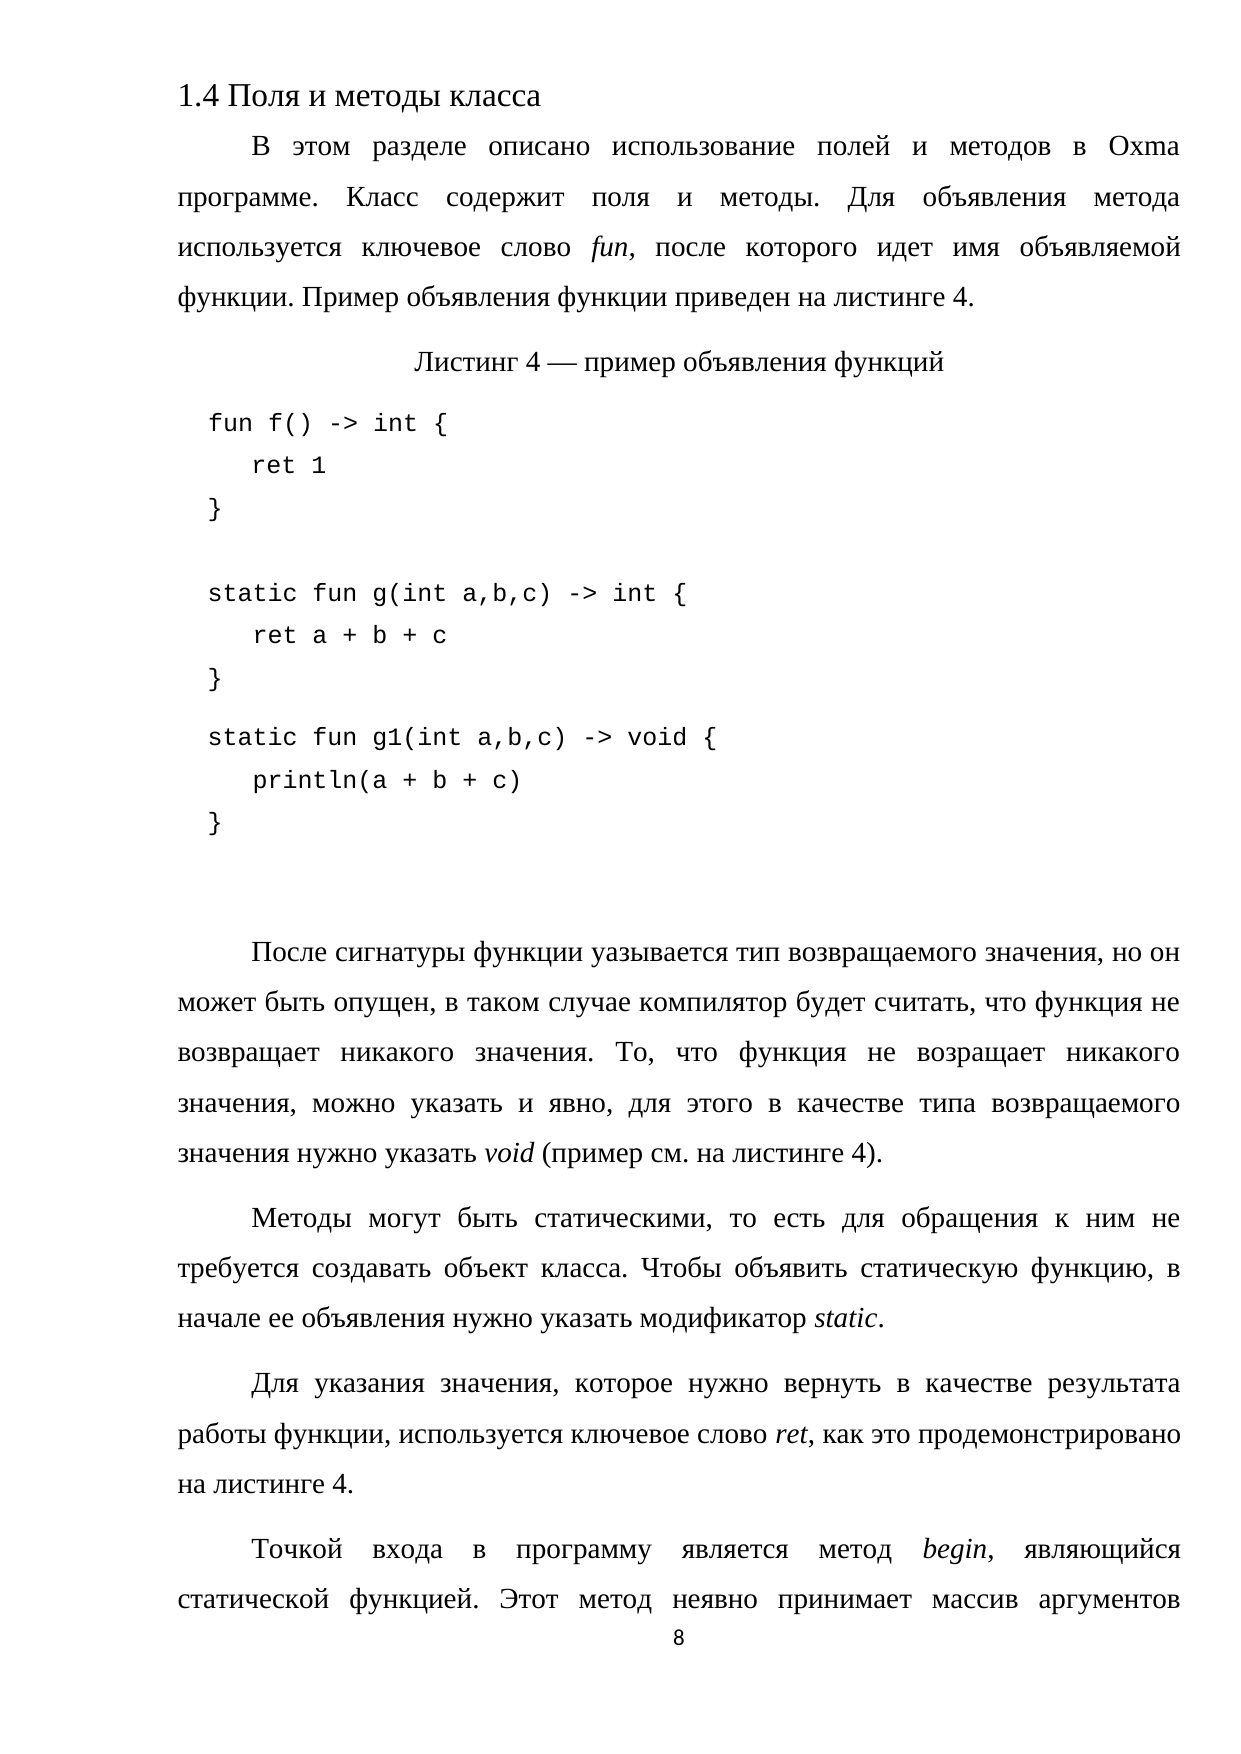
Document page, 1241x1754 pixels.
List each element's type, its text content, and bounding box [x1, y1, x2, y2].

text В этом разделе описано использование полей и методов в Oxma программе. Класс содержит поля и методы. Для объявления метода используется ключевое слово fun, после которого идет имя объявляемой функции. Пример объявления функции приведен на листинге 4. [177, 128, 1181, 313]
text Методы могут быть статическими, то есть для обращения к ним не требуется создавать объект класса. Чтобы объявить статическую функцию, в начале ее объявления нужно указать модификатор static. [177, 1200, 1181, 1334]
subtitle 1.4 Поля и методы класса [177, 75, 1181, 113]
text После сигнатуры функции уазывается тип возвращаемого значения, но он может быть опущен, в таком случае компилятор будет считать, что функция не возвращает никакого значения. То, что функция не возращает никакого значения, можно указать и явно, для этого в качестве типа возвращаемого значения нужно указать void (пример см. на листинге 4). [177, 934, 1181, 1169]
text Листинг 4 — пример объявления функций [177, 344, 1181, 378]
text fun f() -> int { ret 1 } static fun g(int a,b,c) -> int { ret a + b + c } [177, 409, 1181, 694]
text static fun g1(int a,b,c) -> void { println(a + b + c) } [177, 725, 1181, 838]
text Точкой входа в программу является метод begin, являющийся статической функцией. Этот метод неявно принимает массив аргументов [177, 1531, 1181, 1615]
text Для указания значения, которое нужно вернуть в качестве результата работы функции, используется ключевое слово ret, как это продемонстрировано на листинге 4. [177, 1366, 1181, 1500]
